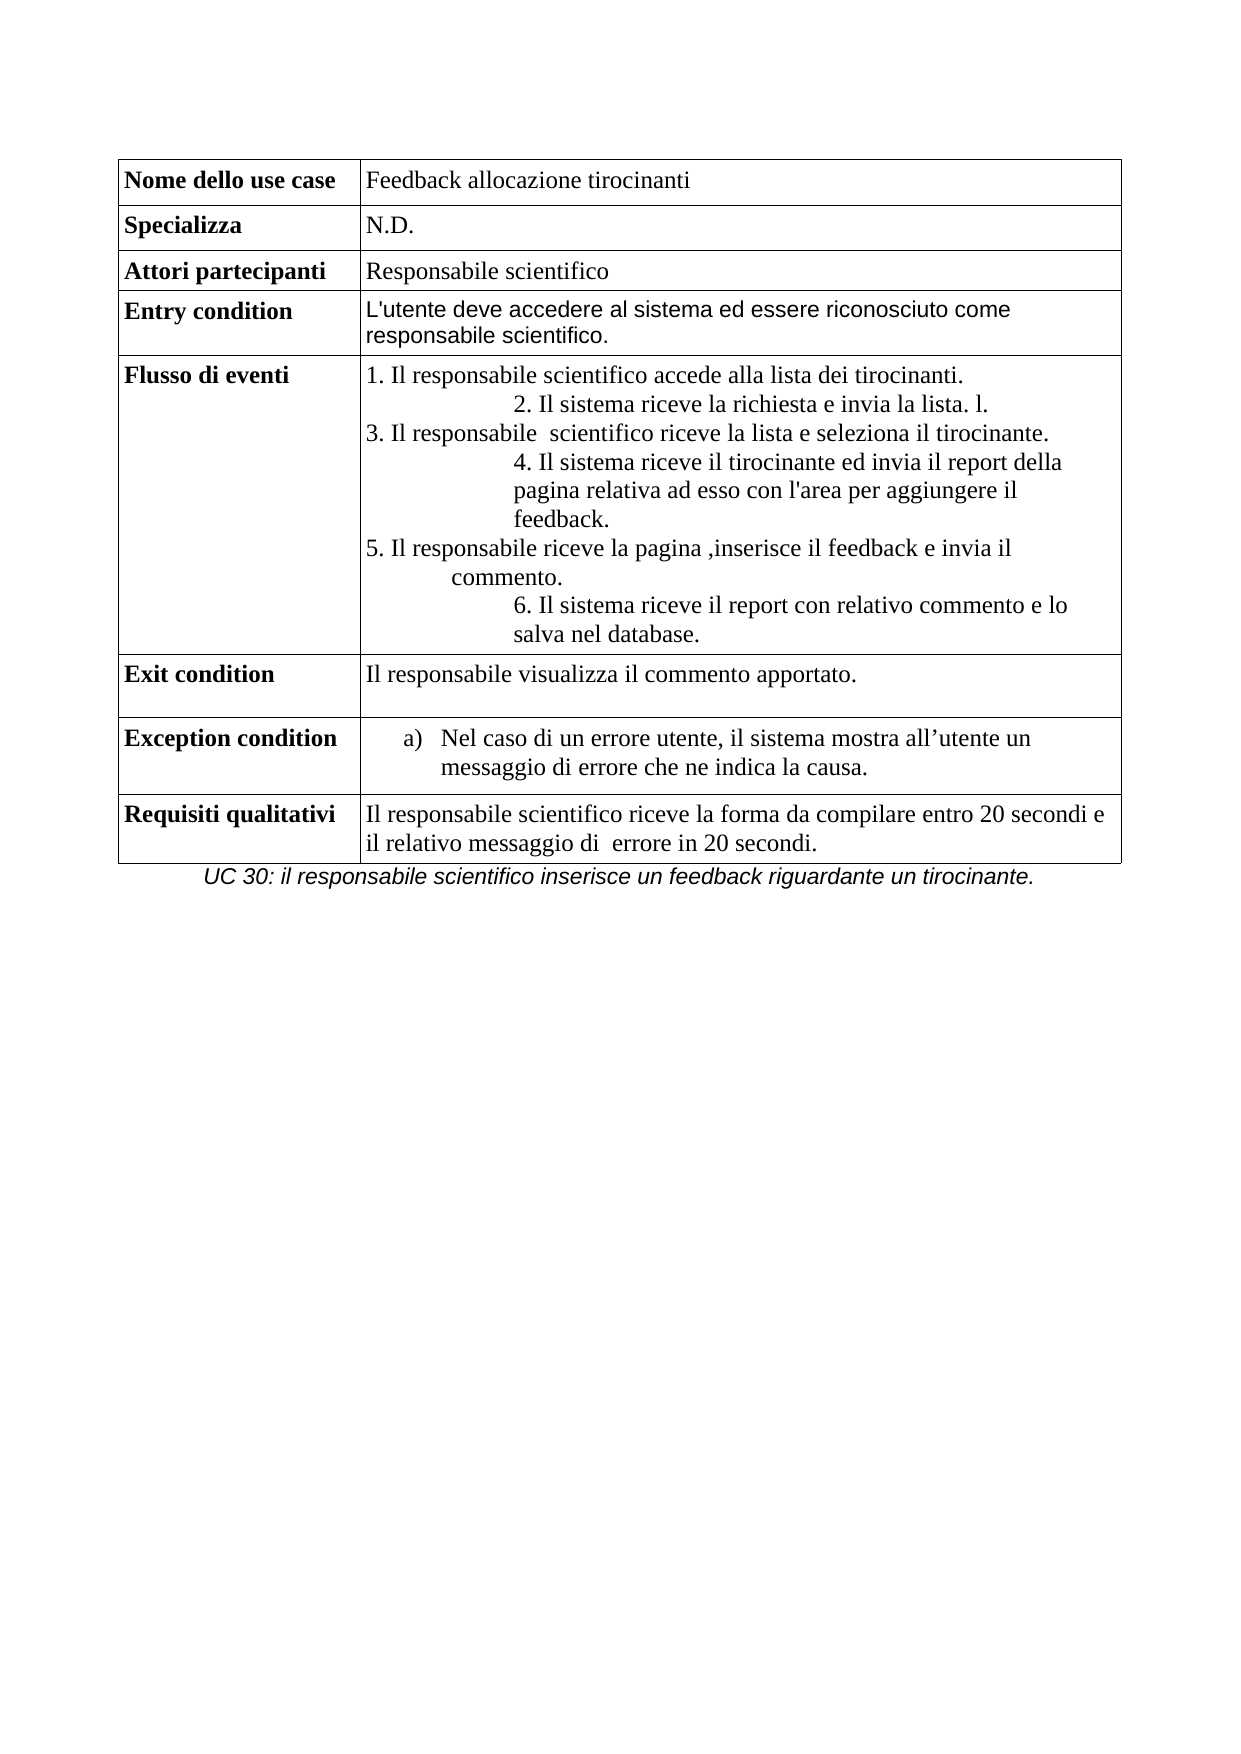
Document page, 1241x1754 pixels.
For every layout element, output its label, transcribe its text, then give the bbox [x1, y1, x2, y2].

table_cell N.D. [361, 206, 1121, 250]
table_cell Responsabile scientifico [361, 251, 1121, 290]
table_cell Exception condition [119, 718, 360, 794]
table_cell Specializza [119, 206, 360, 250]
text UC 30: il responsabile scientifico inserisce un feedback riguardante un tirocinante. [118, 863, 1122, 889]
table_cell Il responsabile scientifico riceve la forma da compilare entro 20 secondi e il relativo messaggio di errore in 20 secondi. [361, 795, 1121, 863]
table_cell Nel caso di un errore utente, il sistema mostra all’utente un messaggio di errore che ne indica la causa. [361, 718, 1121, 794]
table_cell Il responsabile scientifico accede alla lista dei tirocinanti. Il sistema riceve la richiesta e invia la lista. l. Il responsabile scientifico riceve la lista e seleziona il tirocinante. Il sistema riceve il tirocinante ed invia il report della pagina relativa ad esso con l'area per aggiungere il feedback. Il responsabile riceve la pagina ,inserisce il feedback e invia il commento. Il sistema riceve il report con relativo commento e lo salva nel database. [361, 356, 1121, 654]
table_cell Exit condition [119, 655, 360, 717]
table_cell Attori partecipanti [119, 251, 360, 290]
table_header Feedback allocazione tirocinanti [361, 160, 1121, 205]
table_cell Requisiti qualitativi [119, 795, 360, 863]
table_header Nome dello use case [119, 160, 360, 205]
table_cell Flusso di eventi [119, 356, 360, 654]
table_cell L'utente deve accedere al sistema ed essere riconosciuto come responsabile scientifico. [361, 291, 1121, 354]
table_cell Entry condition [119, 291, 360, 354]
table_cell Il responsabile visualizza il commento apportato. [361, 655, 1121, 717]
